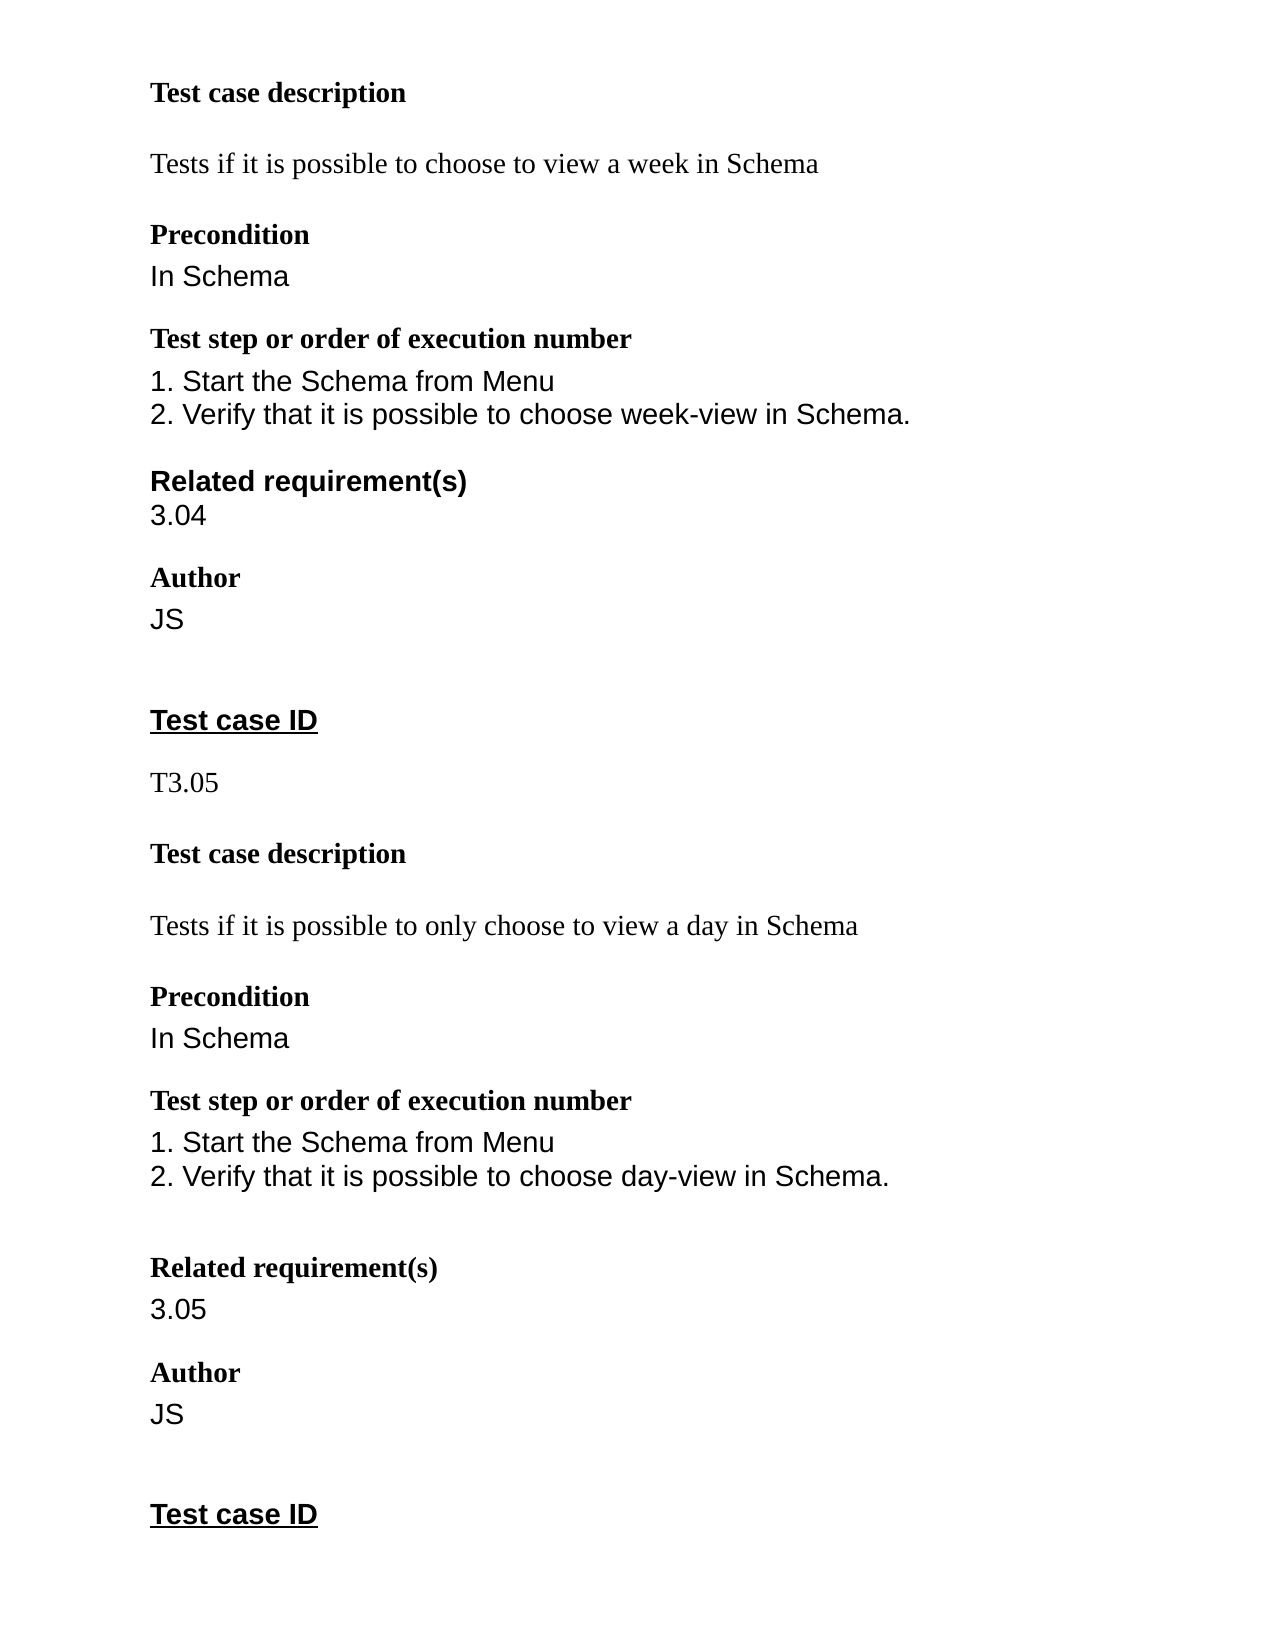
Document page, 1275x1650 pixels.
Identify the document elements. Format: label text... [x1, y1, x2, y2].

text Test case description [150, 837, 1125, 870]
text Precondition [150, 979, 1125, 1012]
text 1. Start the Schema from Menu 2. Verify that it is possible to choose week-view in Schema. Related requirement(s) 3.04 [150, 363, 1125, 531]
text T3.05 [150, 766, 1125, 799]
text In Schema [150, 259, 1125, 292]
text 3.05 [150, 1292, 1125, 1326]
text Tests if it is possible to only choose to view a day in Schema [150, 908, 1125, 941]
text Tests if it is possible to choose to view a week in Schema [150, 146, 1125, 179]
text Test step or order of execution number [150, 1083, 1125, 1117]
text JS Test case ID [150, 1397, 1125, 1531]
text JS Test case ID [150, 602, 1125, 736]
text Test case description [150, 75, 1125, 108]
text Test step or order of execution number [150, 322, 1125, 355]
text Author [150, 560, 1125, 594]
text Related requirement(s) [150, 1250, 1125, 1284]
text In Schema [150, 1021, 1125, 1054]
text 1. Start the Schema from Menu 2. Verify that it is possible to choose day-view in Schema. [150, 1125, 1125, 1221]
text Author [150, 1355, 1125, 1388]
text Precondition [150, 217, 1125, 251]
